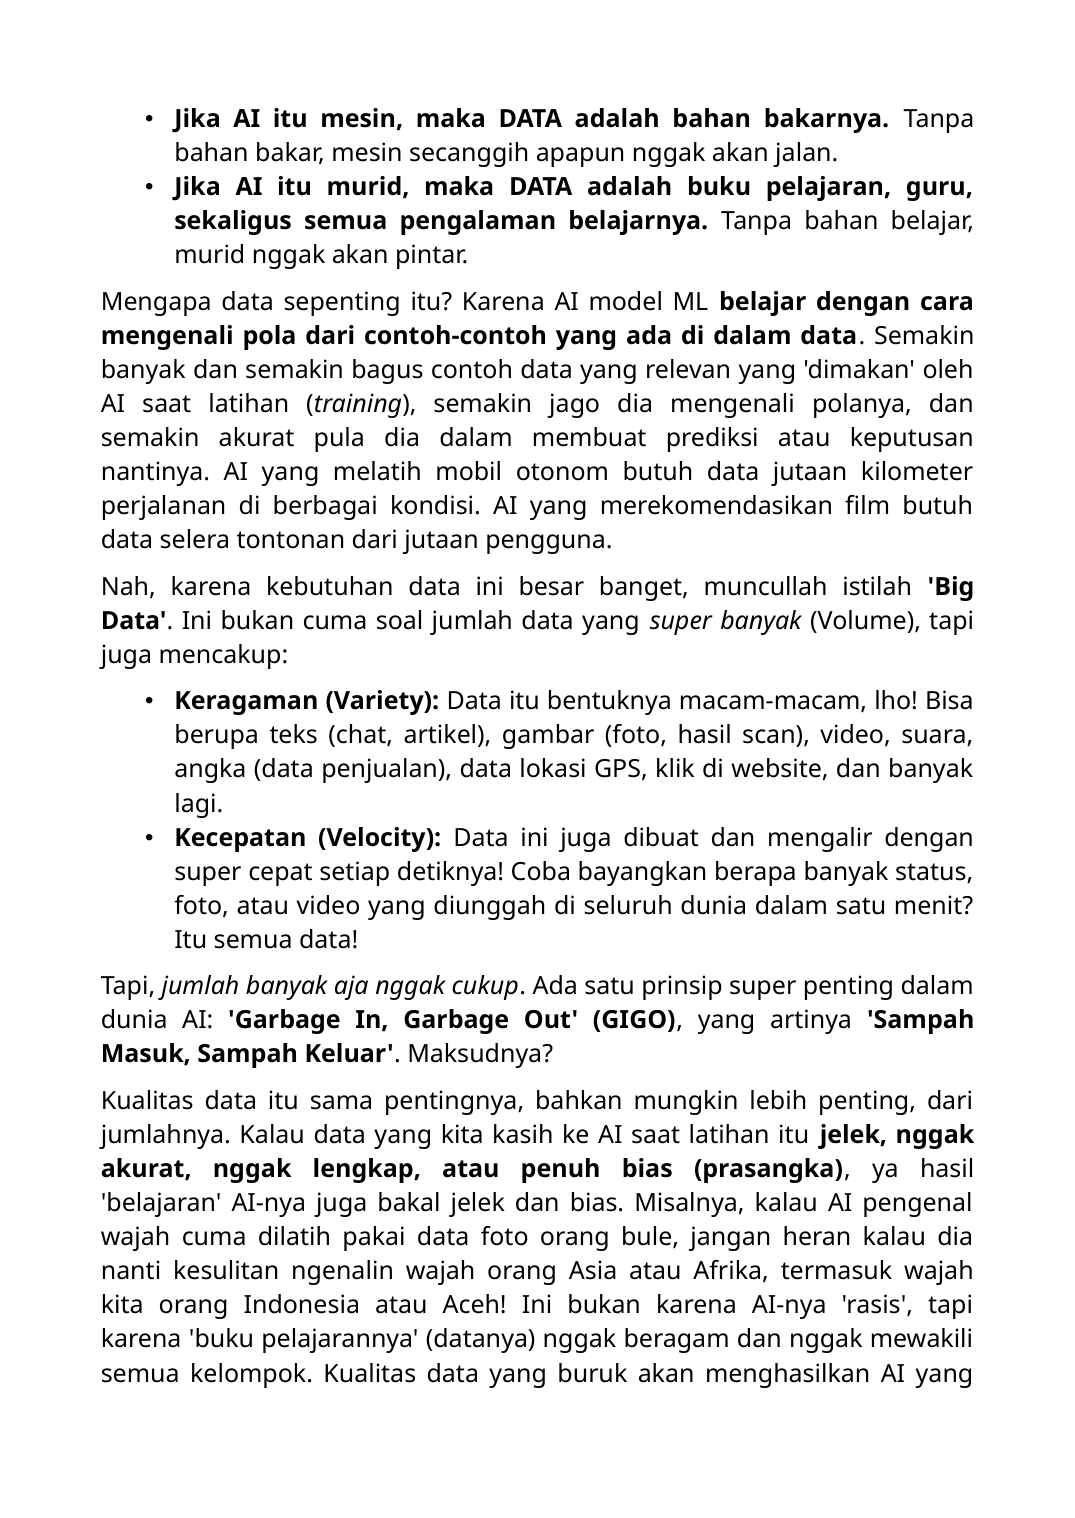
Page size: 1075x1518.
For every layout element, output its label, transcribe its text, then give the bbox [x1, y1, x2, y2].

text Mengapa data sepenting itu? Karena AI model ML belajar dengan cara mengenali pola dari contoh-contoh yang ada di dalam data. Semakin banyak dan semakin bagus contoh data yang relevan yang 'dimakan' oleh AI saat latihan (training), semakin jago dia mengenali polanya, dan semakin akurat pula dia dalam membuat prediksi atau keputusan nantinya. AI yang melatih mobil otonom butuh data jutaan kilometer perjalanan di berbagai kondisi. AI yang merekomendasikan film butuh data selera tontonan dari jutaan pengguna. [101, 283, 974, 556]
list Keragaman (Variety): Data itu bentuknya macam-macam, lho! Bisa berupa teks (chat, artikel), gambar (foto, hasil scan), video, suara, angka (data penjualan), data lokasi GPS, klik di website, dan banyak lagi. [145, 683, 974, 819]
list Jika AI itu mesin, maka DATA adalah bahan bakarnya. Tanpa bahan bakar, mesin secanggih apapun nggak akan jalan. [145, 101, 974, 169]
text Nah, karena kebutuhan data ini besar banget, muncullah istilah 'Big Data'. Ini bukan cuma soal jumlah data yang super banyak (Volume), tapi juga mencakup: [101, 568, 974, 671]
list Kecepatan (Velocity): Data ini juga dibuat dan mengalir dengan super cepat setiap detiknya! Coba bayangkan berapa banyak status, foto, atau video yang diunggah di seluruh dunia dalam satu menit? Itu semua data! [145, 819, 974, 956]
list Jika AI itu murid, maka DATA adalah buku pelajaran, guru, sekaligus semua pengalaman belajarnya. Tanpa bahan belajar, murid nggak akan pintar. [145, 169, 974, 271]
text Kualitas data itu sama pentingnya, bahkan mungkin lebih penting, dari jumlahnya. Kalau data yang kita kasih ke AI saat latihan itu jelek, nggak akurat, nggak lengkap, atau penuh bias (prasangka), ya hasil 'belajaran' AI-nya juga bakal jelek dan bias. Misalnya, kalau AI pengenal wajah cuma dilatih pakai data foto orang bule, jangan heran kalau dia nanti kesulitan ngenalin wajah orang Asia atau Afrika, termasuk wajah kita orang Indonesia atau Aceh! Ini bukan karena AI-nya 'rasis', tapi karena 'buku pelajarannya' (datanya) nggak beragam dan nggak mewakili semua kelompok. Kualitas data yang buruk akan menghasilkan AI yang [101, 1083, 974, 1389]
text Tapi, jumlah banyak aja nggak cukup. Ada satu prinsip super penting dalam dunia AI: 'Garbage In, Garbage Out' (GIGO), yang artinya 'Sampah Masuk, Sampah Keluar'. Maksudnya? [101, 968, 974, 1070]
